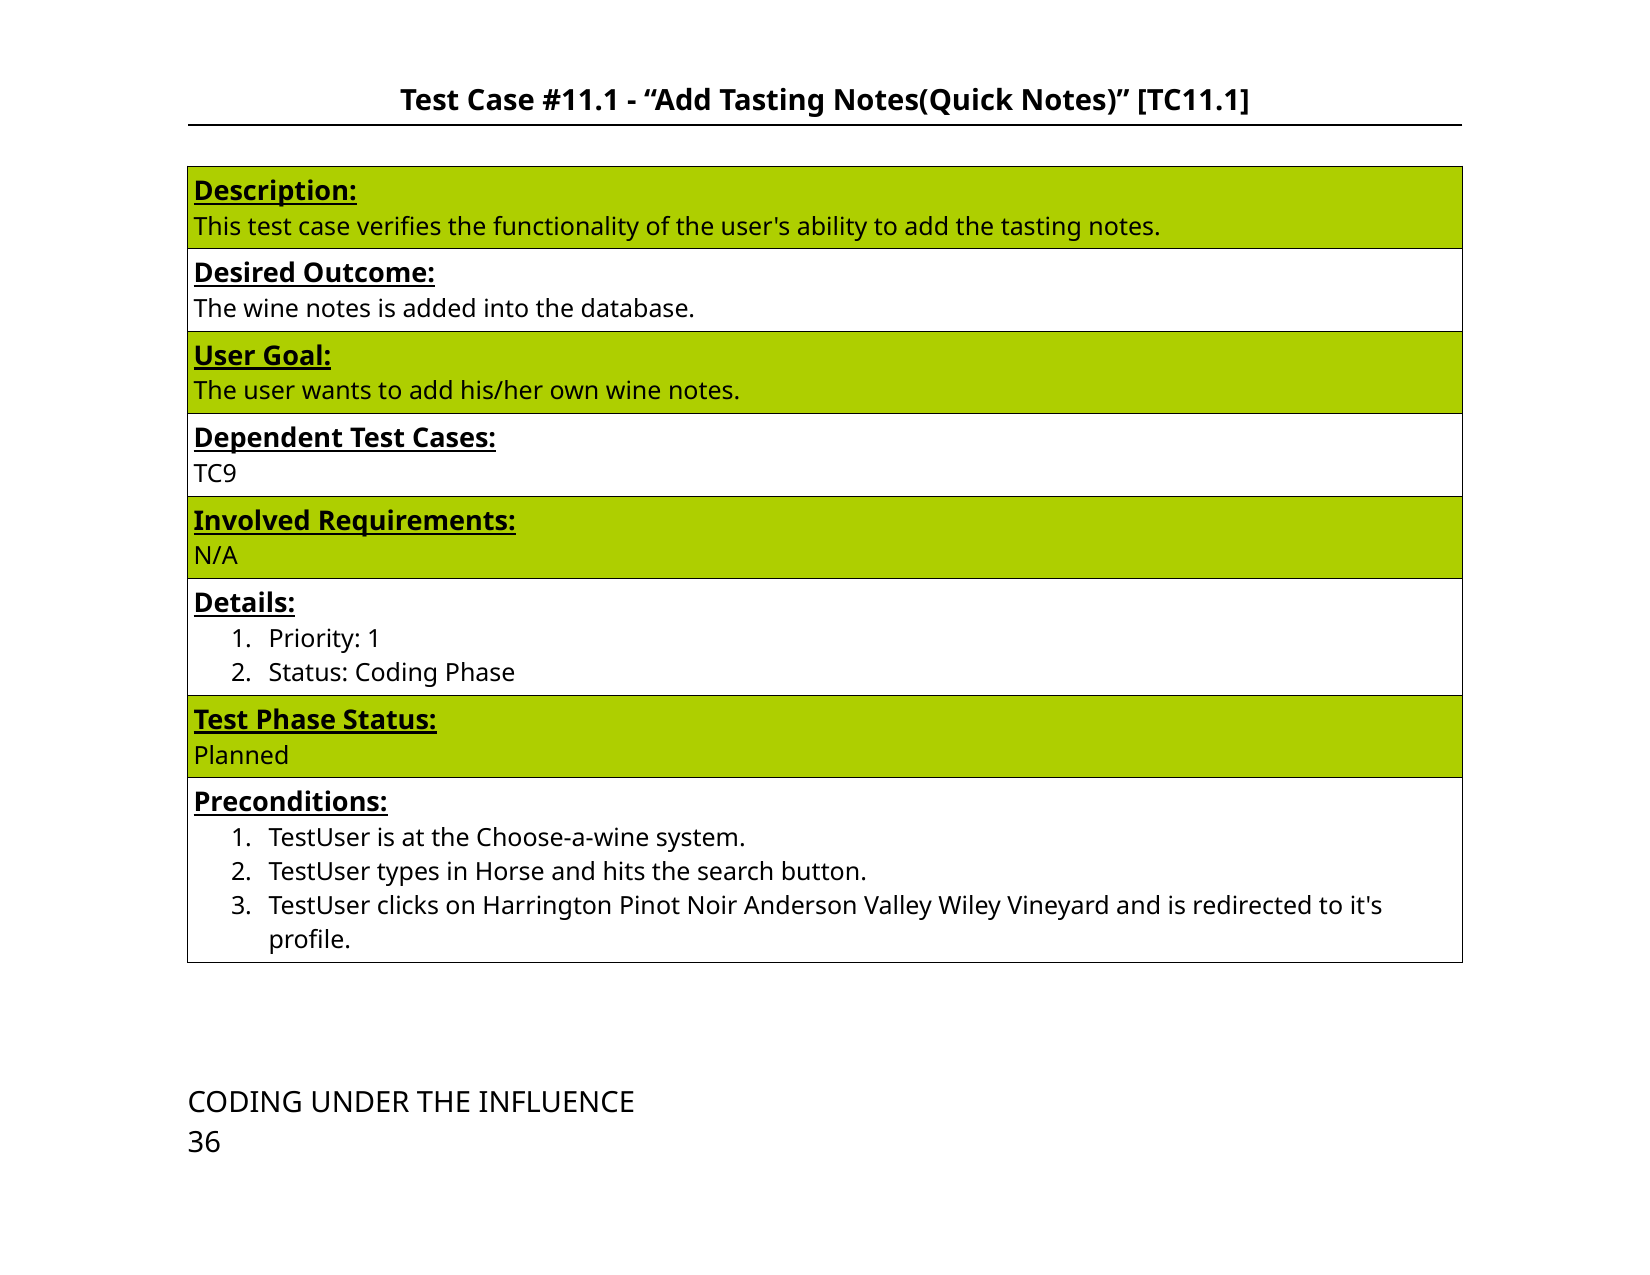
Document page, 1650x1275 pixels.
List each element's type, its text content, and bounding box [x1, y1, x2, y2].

table_cell Preconditions: TestUser is at the Choose-a-wine system. TestUser types in Horse and hits the search button. TestUser clicks on Harrington Pinot Noir Anderson Valley Wiley Vineyard and is redirected to it's profile. [188, 778, 1462, 962]
table_cell Desired Outcome: The wine notes is added into the database. [188, 249, 1462, 331]
table_cell Involved Requirements: N/A [188, 497, 1462, 578]
table_cell Details: Priority: 1 Status: Coding Phase [188, 579, 1462, 694]
text Test Case #11.1 - “Add Tasting Notes(Quick Notes)” [TC11.1] [187, 75, 1462, 126]
table_cell Test Phase Status: Planned [188, 696, 1462, 777]
table_cell Dependent Test Cases: TC9 [188, 414, 1462, 496]
table_header Description: This test case verifies the functionality of the user's ability to add the tasting notes. [188, 167, 1462, 248]
table_cell User Goal: The user wants to add his/her own wine notes. [188, 332, 1462, 413]
